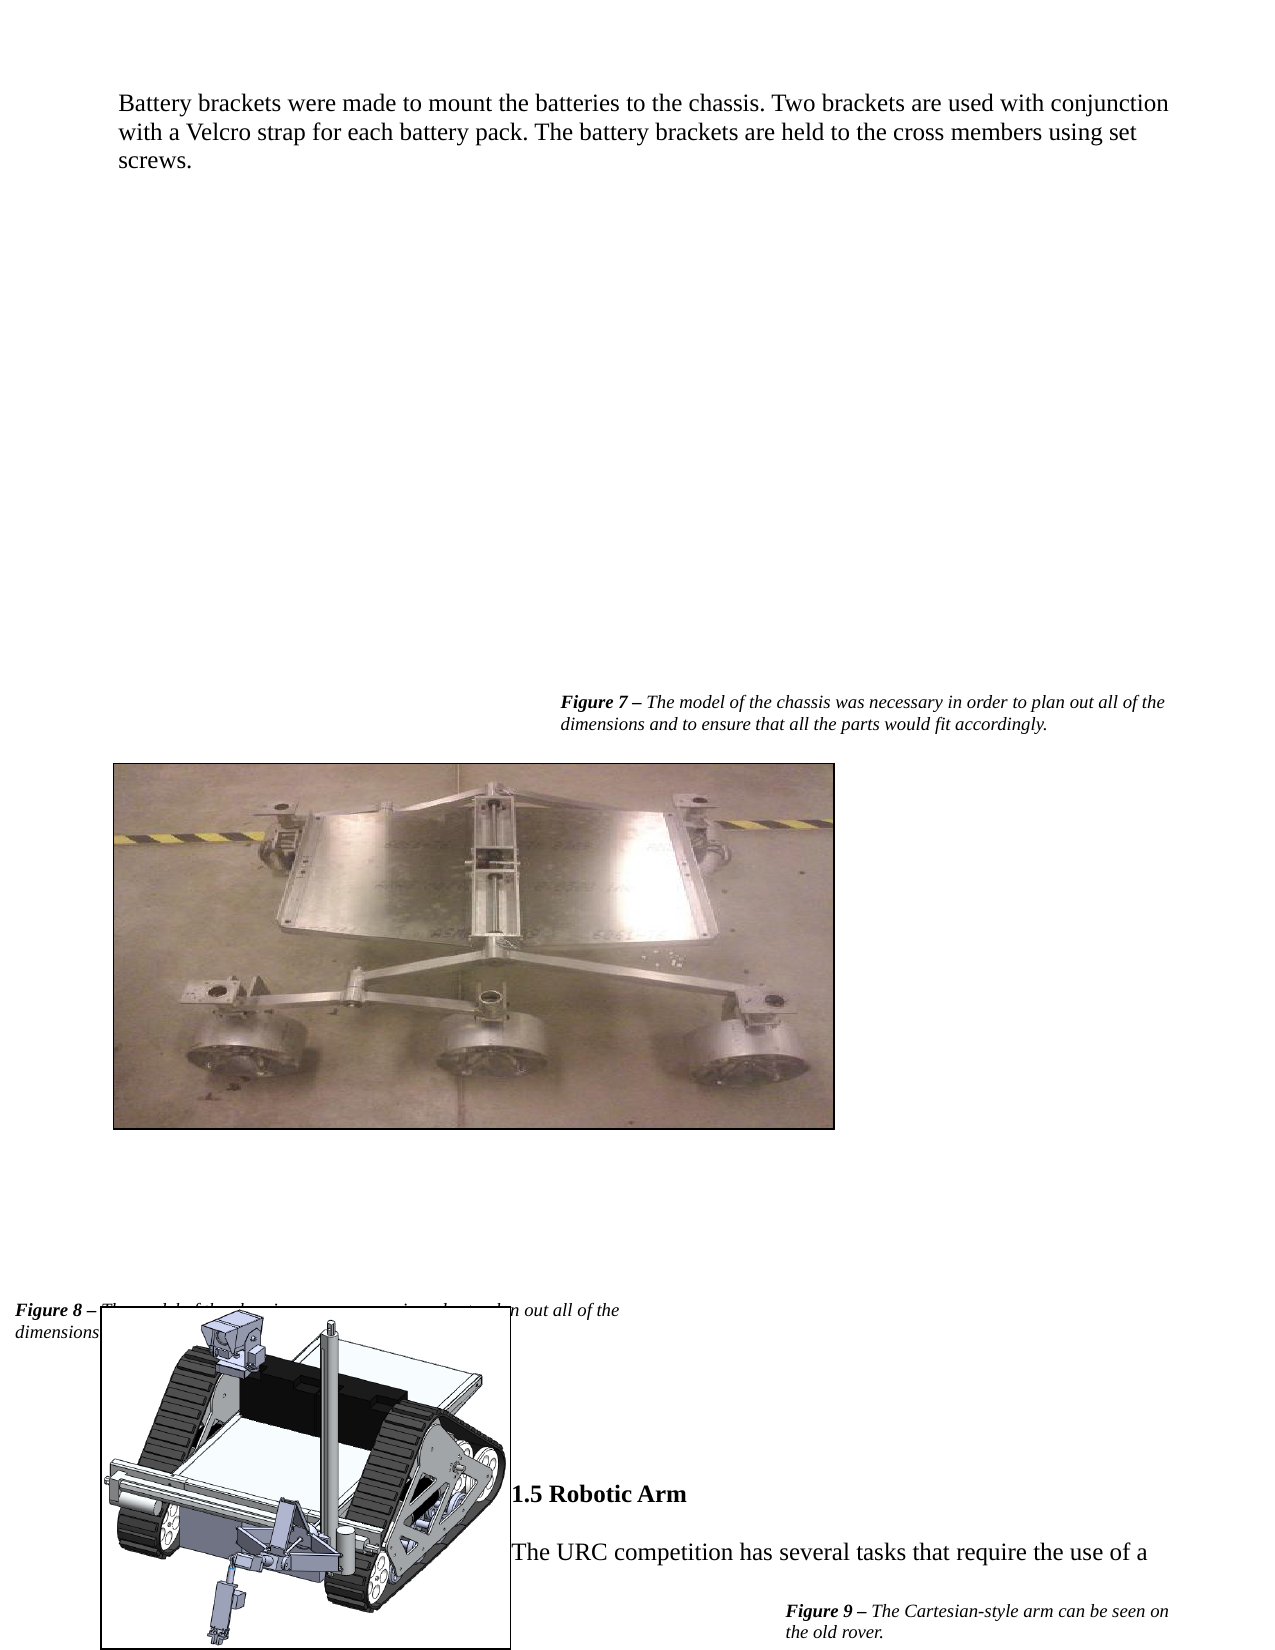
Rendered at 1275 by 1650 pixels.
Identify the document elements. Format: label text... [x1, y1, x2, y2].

text The URC competition has several tasks that require the use of a [511, 1537, 1216, 1566]
text [770, 1592, 1212, 1650]
text Figure 7 – The model of the chassis was necessary in order to plan out all of the dimensions and to ensure that all the parts would fit accordingly. [560, 691, 1189, 734]
text Figure 9 – The Cartesian-style arm can be seen on the old rover. [785, 1600, 1197, 1642]
text Battery brackets were made to mount the batteries to the chassis. Two brackets are used with conjunction with a Velcro strap for each battery pack. The battery brackets are held to the cross members using set screws. [118, 88, 1216, 174]
text Figure 8 – The model of the chassis was necessary in order to plan out all of the dimensions and to ensure that all the parts would fit accordingly. [15, 1299, 644, 1342]
subtitle 1.5 Robotic Arm [511, 1479, 1216, 1508]
